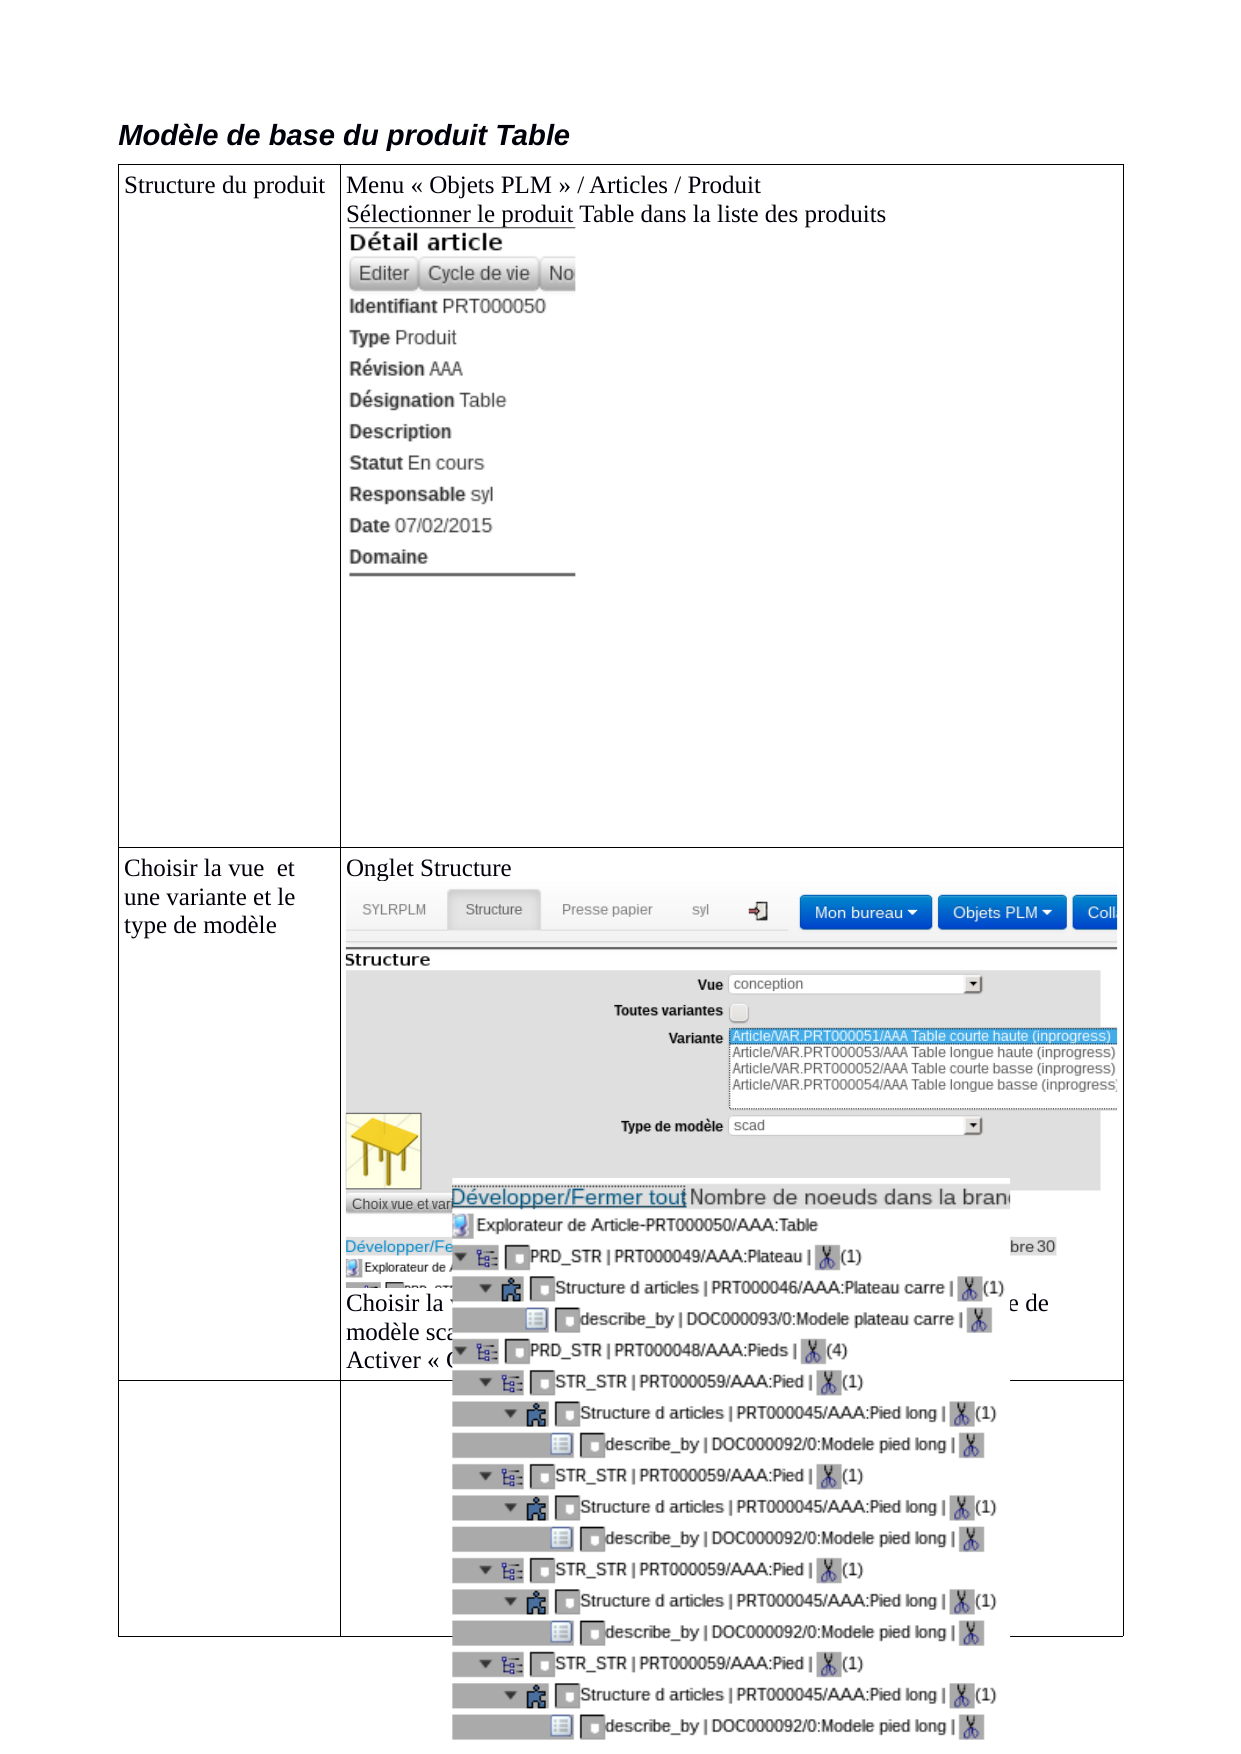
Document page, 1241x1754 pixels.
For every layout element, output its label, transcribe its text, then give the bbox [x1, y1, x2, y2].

table_header [341, 578, 1123, 847]
table_header [576, 228, 1123, 577]
table_cell Choisir la vue et une variante et le type de modèle [119, 848, 340, 1380]
picture [345, 227, 576, 578]
table_header Structure du produit [119, 165, 340, 847]
table_cell Onglet Structure Choisir la vue conception et la variante table courte haute et le type de modèle scad Activer « Choix vue et variante » [341, 848, 1123, 1380]
table_cell [119, 1381, 340, 1636]
table_cell [1011, 1381, 1123, 1636]
picture [345, 881, 1118, 1754]
subtitle Modèle de base du produit Table [118, 118, 1122, 152]
table_cell [341, 1381, 452, 1636]
table_header Menu « Objets PLM » / Articles / Produit Sélectionner le produit Table dans la liste des produits [341, 165, 1123, 227]
